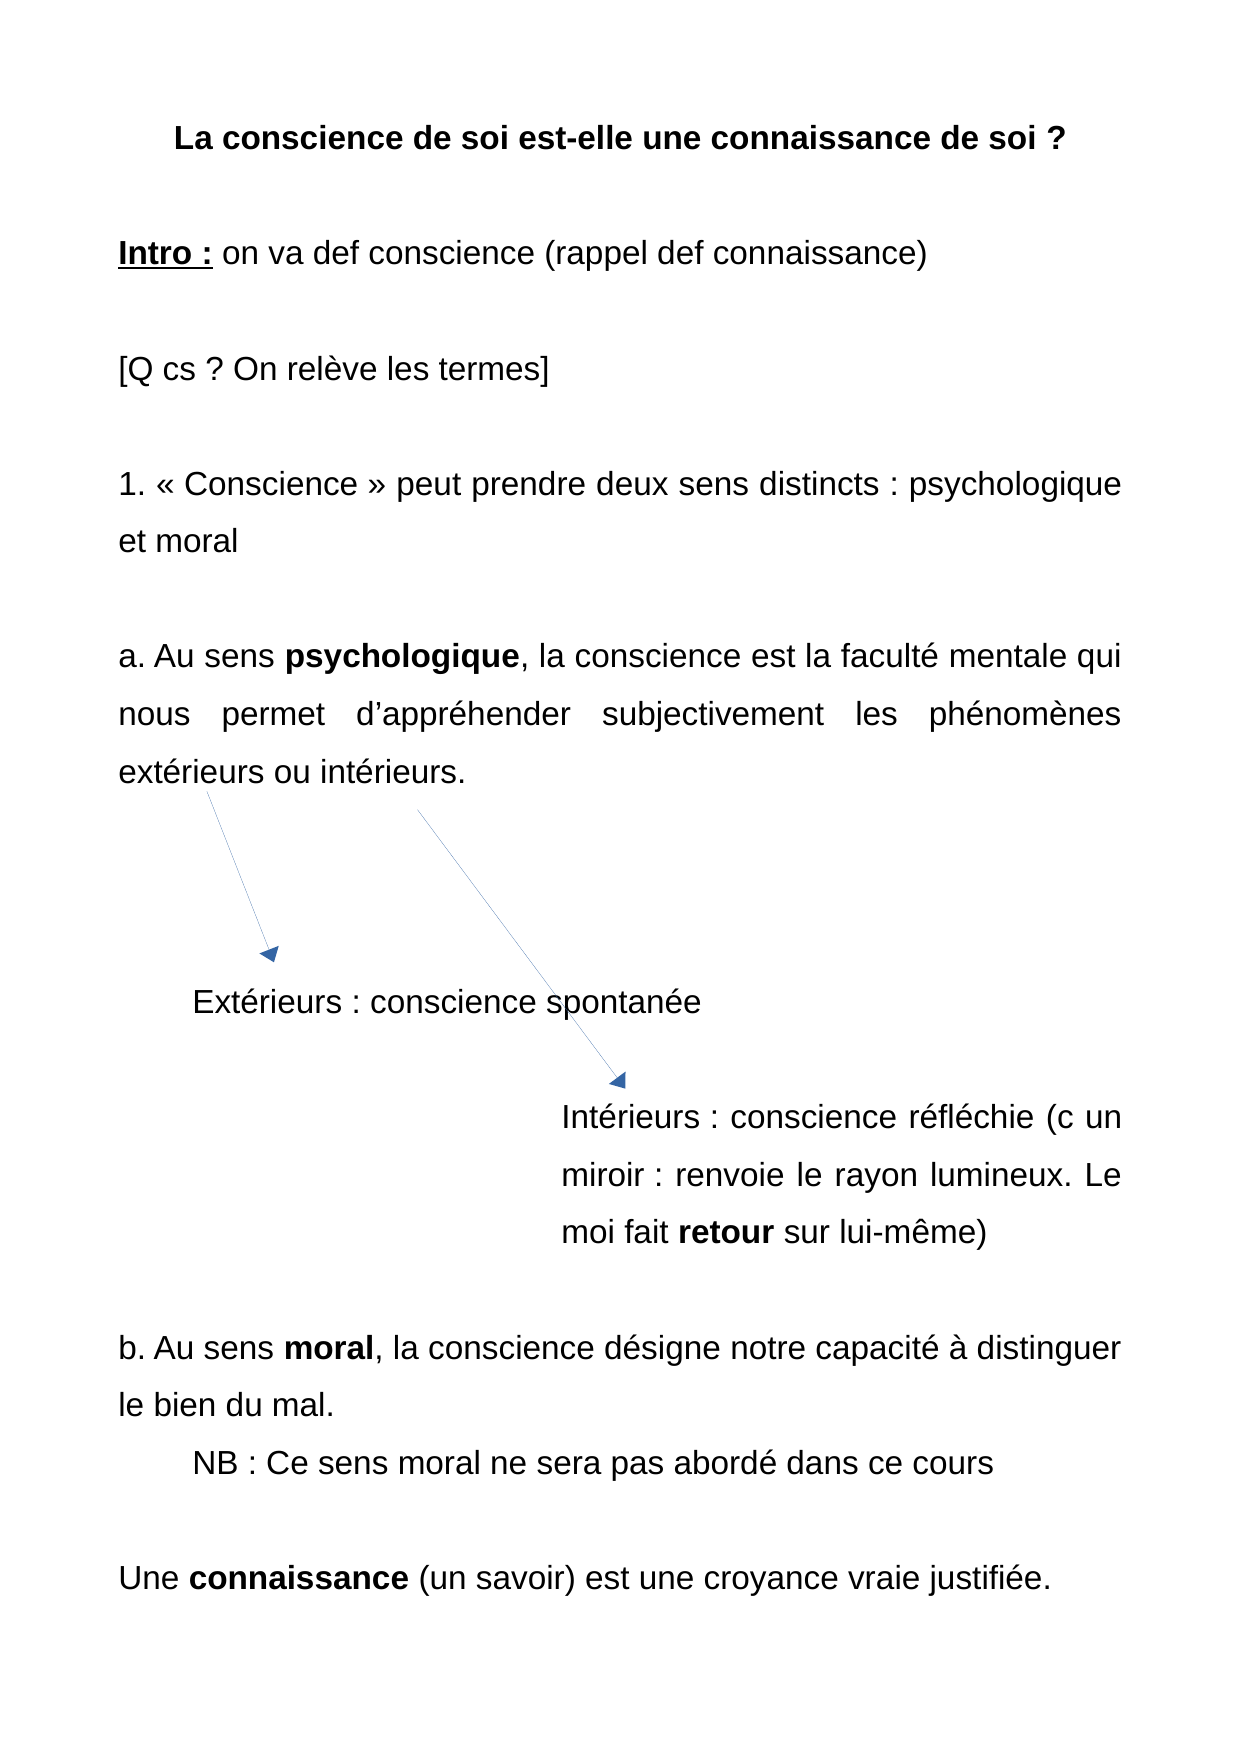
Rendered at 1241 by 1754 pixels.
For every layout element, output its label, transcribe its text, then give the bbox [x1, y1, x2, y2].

text Intérieurs : conscience réfléchie (c un miroir : renvoie le rayon lumineux. Le moi fait retour sur lui-même) [561, 1097, 1122, 1251]
text [Q cs ? On relève les termes] [118, 348, 1122, 387]
text a. Au sens psychologique, la conscience est la faculté mentale qui nous permet d’appréhender subjectivement les phénomènes extérieurs ou intérieurs. [118, 637, 1122, 790]
text Une connaissance (un savoir) est une croyance vraie justifiée. [118, 1558, 1122, 1597]
text NB : Ce sens moral ne sera pas abordé dans ce cours [192, 1443, 1122, 1481]
text Extérieurs : conscience spontanée [192, 982, 574, 1021]
text b. Au sens moral, la conscience désigne notre capacité à distinguer le bien du mal. [118, 1328, 1122, 1424]
text Intro : on va def conscience (rappel def connaissance) [118, 233, 1122, 272]
text 1. « Conscience » peut prendre deux sens distincts : psychologique et moral [118, 464, 1122, 560]
text Extérieurs : conscience spontanée [547, 982, 1122, 1021]
text La conscience de soi est-elle une connaissance de soi ? [118, 118, 1122, 157]
